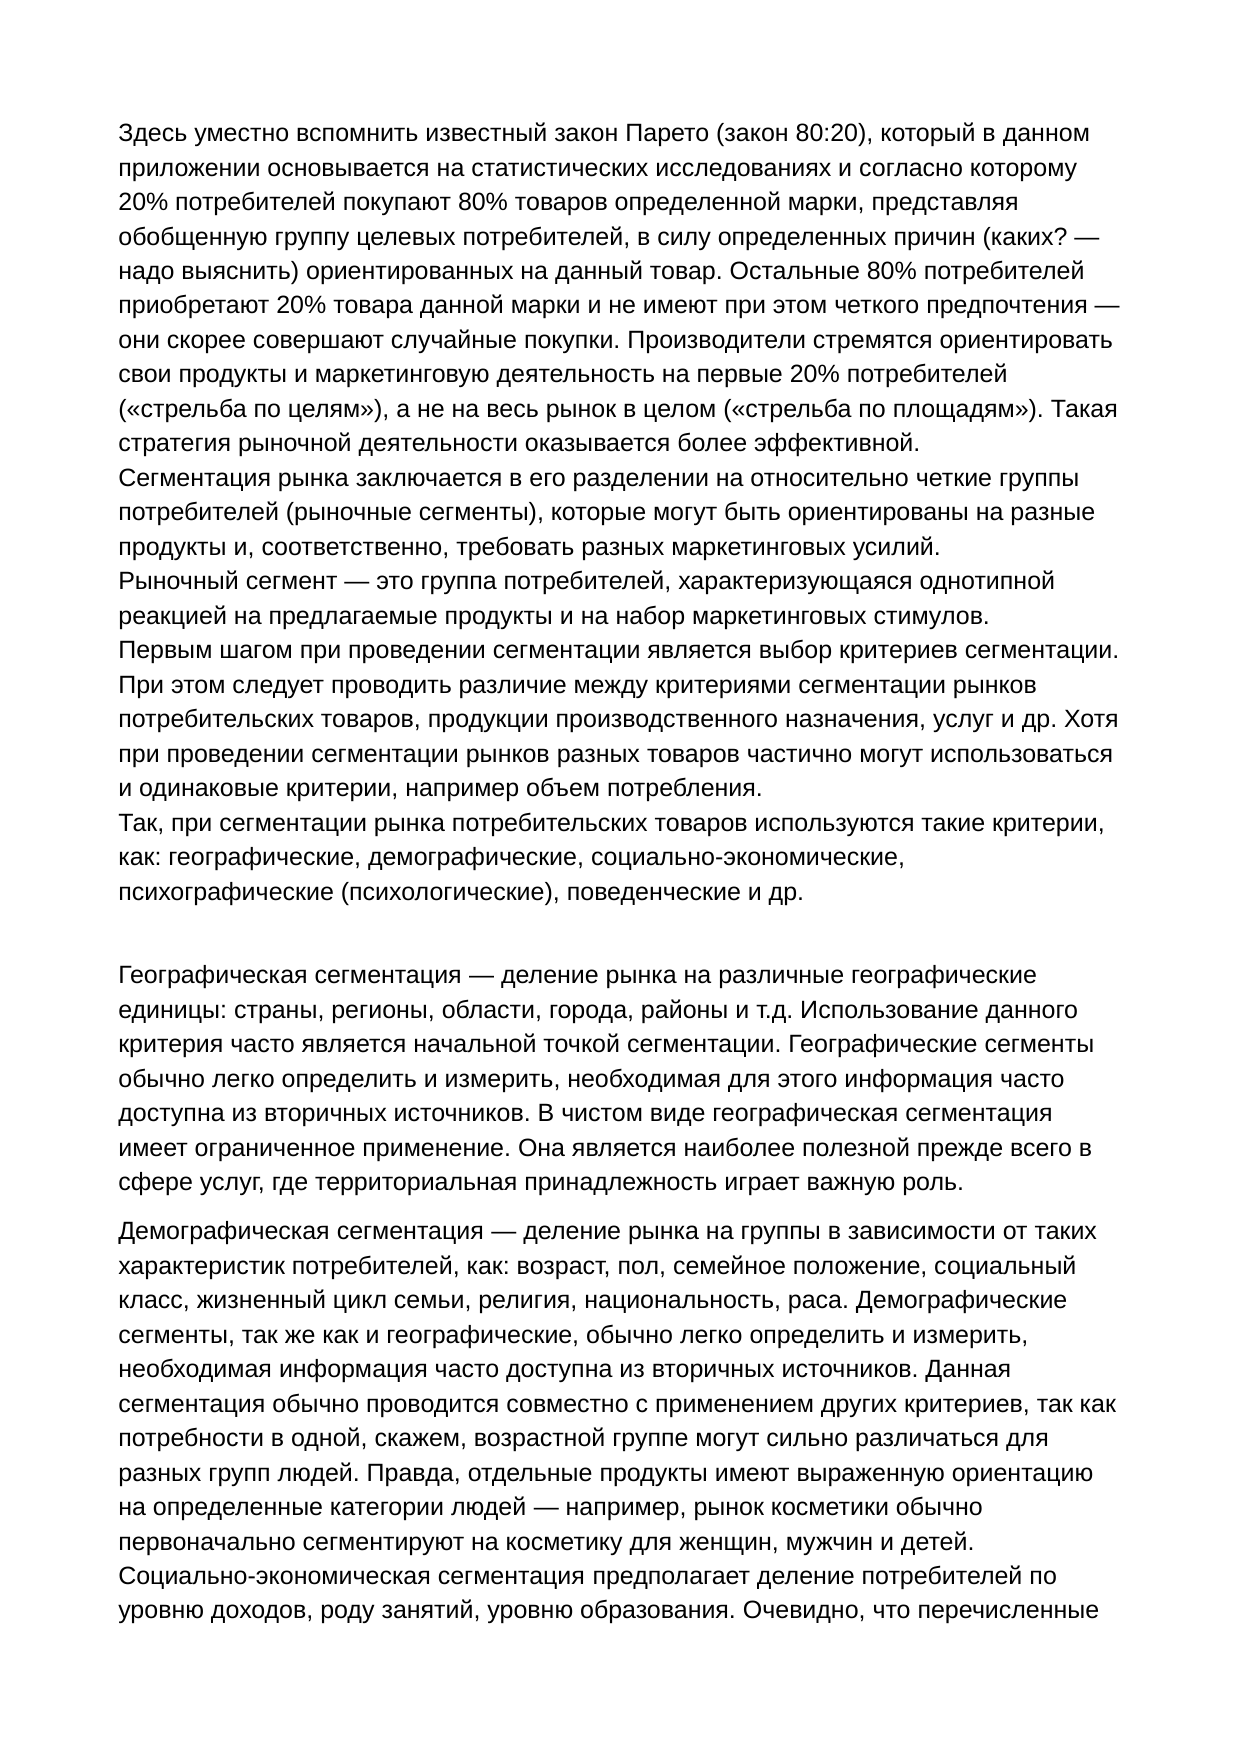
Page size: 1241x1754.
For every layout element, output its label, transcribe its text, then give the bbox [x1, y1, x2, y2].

text Географическая сегментация — деление рынка на различные географические единицы: страны, регионы, области, города, районы и т.д. Использование данного критерия часто является начальной точкой сегментации. Географические сегменты обычно легко определить и измерить, необходимая для этого информация часто доступна из вторичных источников. В чистом виде географическая сегментация имеет ограниченное применение. Она является наиболее полезной прежде всего в сфере услуг, где территориальная принадлежность играет важную роль. [118, 960, 1122, 1196]
text Демографическая сегментация — деление рынка на группы в зависимости от таких характеристик потребителей, как: возраст, пол, семейное положение, социальный класс, жизненный цикл семьи, религия, национальность, раса. Демографические сегменты, так же как и географические, обычно легко определить и измерить, необходимая информация часто доступна из вторичных источников. Данная сегментация обычно проводится совместно с применением других критериев, так как потребности в одной, скажем, возрастной группе могут сильно различаться для разных групп людей. Правда, отдельные продукты имеют выраженную ориентацию на определенные категории людей — например, рынок косметики обычно первоначально сегментируют на косметику для женщин, мужчин и детей. [118, 1216, 1122, 1555]
text Социально-экономическая сегментация предполагает деление потребителей по уровню доходов, роду занятий, уровню образования. Очевидно, что перечисленные [118, 1561, 1122, 1624]
text Так, при сегментации рынка потребительских товаров используются такие критерии, как: географические, демографические, социально-экономические, психографические (психологические), поведенческие и др. [118, 808, 1122, 905]
text Сегментация рынка заключается в его разделении на относительно четкие группы потребителей (рыночные сегменты), которые могут быть ориентированы на разные продукты и, соответственно, требовать разных маркетинговых усилий. [118, 463, 1122, 561]
text Здесь уместно вспомнить известный закон Парето (закон 80:20), который в данном приложении основывается на статистических исследованиях и согласно которому 20% потребителей покупают 80% товаров определенной марки, представляя обобщенную группу целевых потребителей, в силу определенных причин (каких? — надо выяснить) ориентированных на данный товар. Остальные 80% потребителей приобретают 20% товара данной марки и не имеют при этом четкого предпочтения — они скорее совершают случайные покупки. Производители стремятся ориентировать свои продукты и маркетинговую деятельность на первые 20% потребителей («стрельба по целям»), а не на весь рынок в целом («стрельба по площадям»). Такая стратегия рыночной деятельности оказывается более эффективной. [118, 118, 1122, 457]
text Рыночный сегмент — это группа потребителей, характеризующаяся однотипной реакцией на предлагаемые продукты и на набор маркетинговых стимулов. [118, 566, 1122, 629]
text Первым шагом при проведении сегментации является выбор критериев сегментации. При этом следует проводить различие между критериями сегментации рынков потребительских товаров, продукции производственного назначения, услуг и др. Хотя при проведении сегментации рынков разных товаров частично могут использоваться и одинаковые критерии, например объем потребления. [118, 635, 1122, 802]
